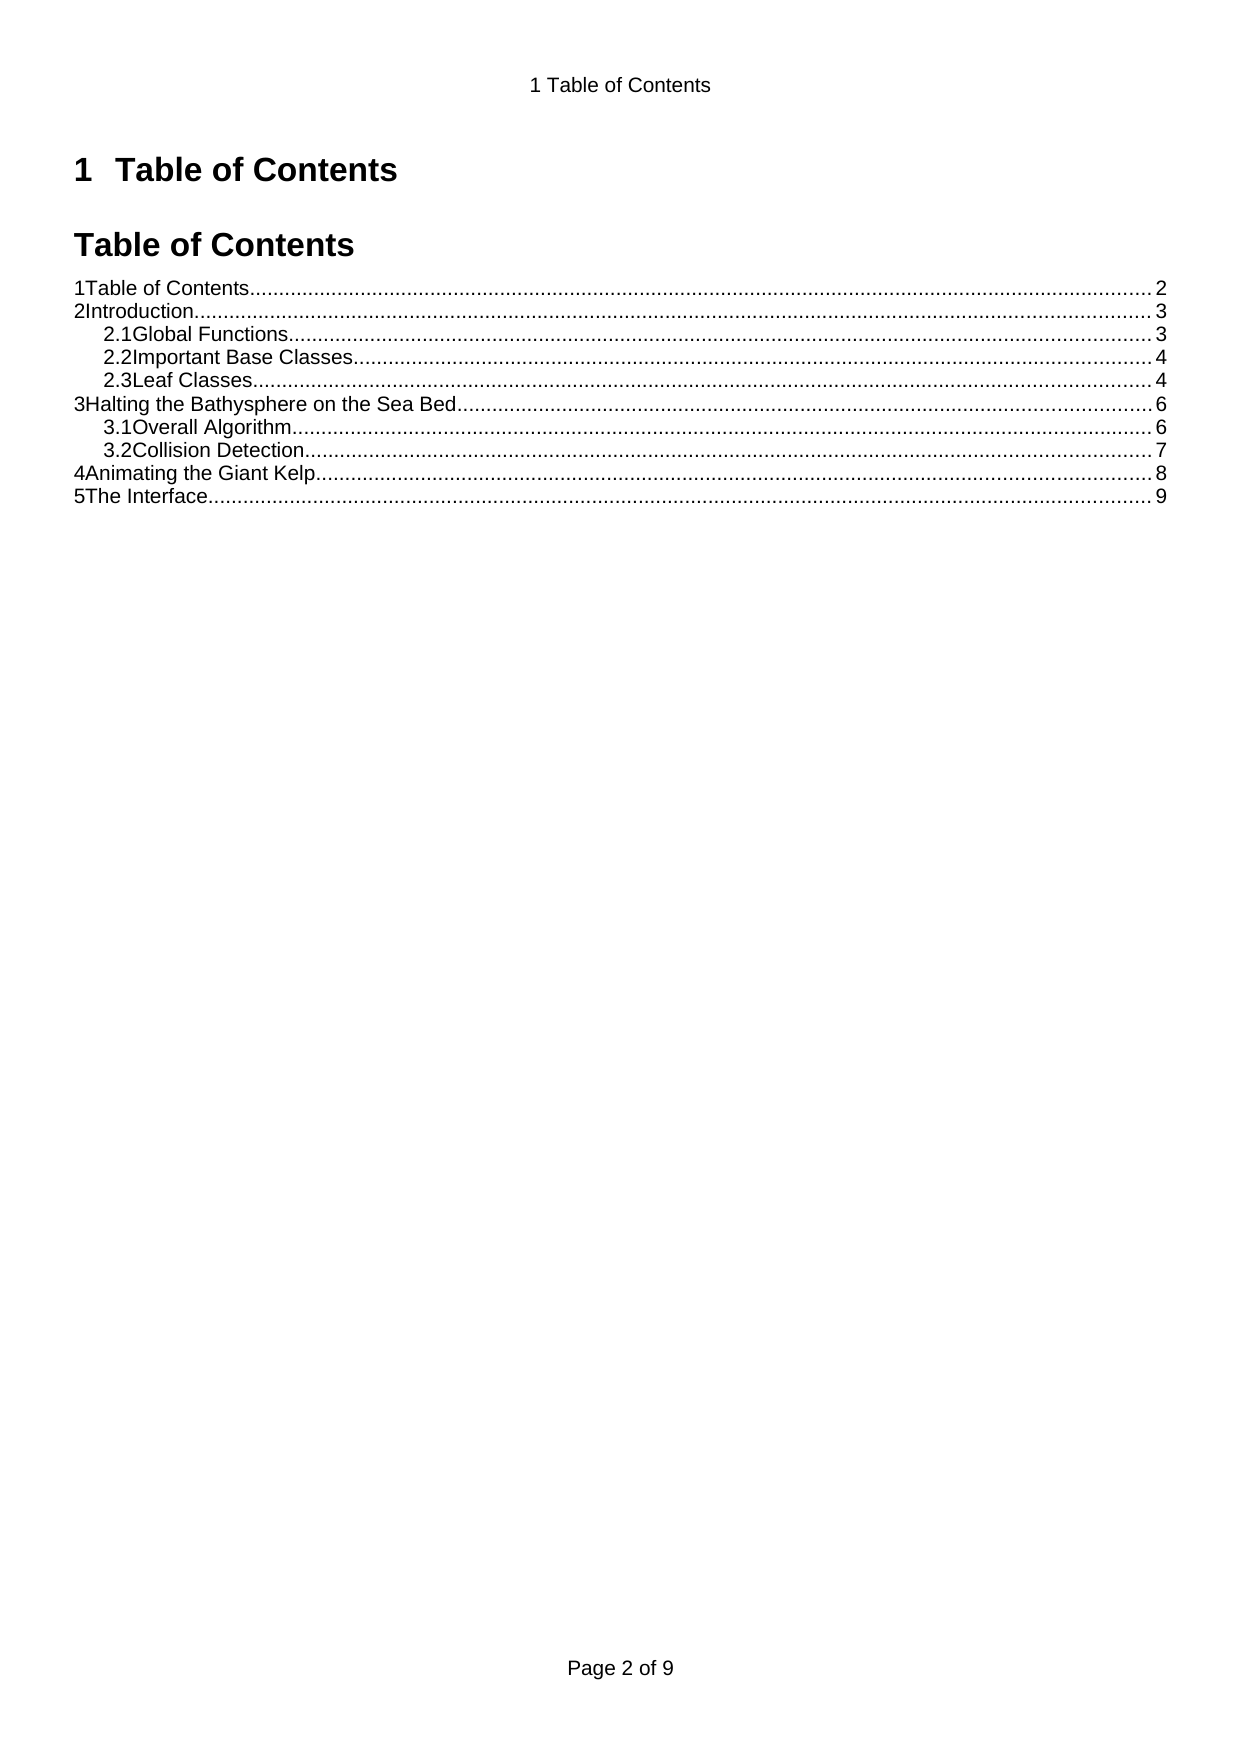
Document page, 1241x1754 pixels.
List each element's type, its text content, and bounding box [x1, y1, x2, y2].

text 4Animating the Giant Kelp 8 [73, 462, 1167, 485]
text 3.1Overall Algorithm 6 [103, 415, 1167, 439]
subtitle Table of Contents [73, 151, 1167, 189]
text 3Halting the Bathysphere on the Sea Bed 6 [73, 392, 1167, 415]
text 1Table of Contents 2 [73, 276, 1167, 299]
text 3.2Collision Detection 7 [103, 439, 1167, 462]
text 5The Interface 9 [73, 485, 1167, 508]
text 2.2Important Base Classes 4 [103, 346, 1167, 369]
text 2.1Global Functions 3 [103, 322, 1167, 346]
text 2.3Leaf Classes 4 [103, 369, 1167, 392]
text 2Introduction 3 [73, 299, 1167, 322]
subtitle Table of Contents [73, 226, 1167, 263]
